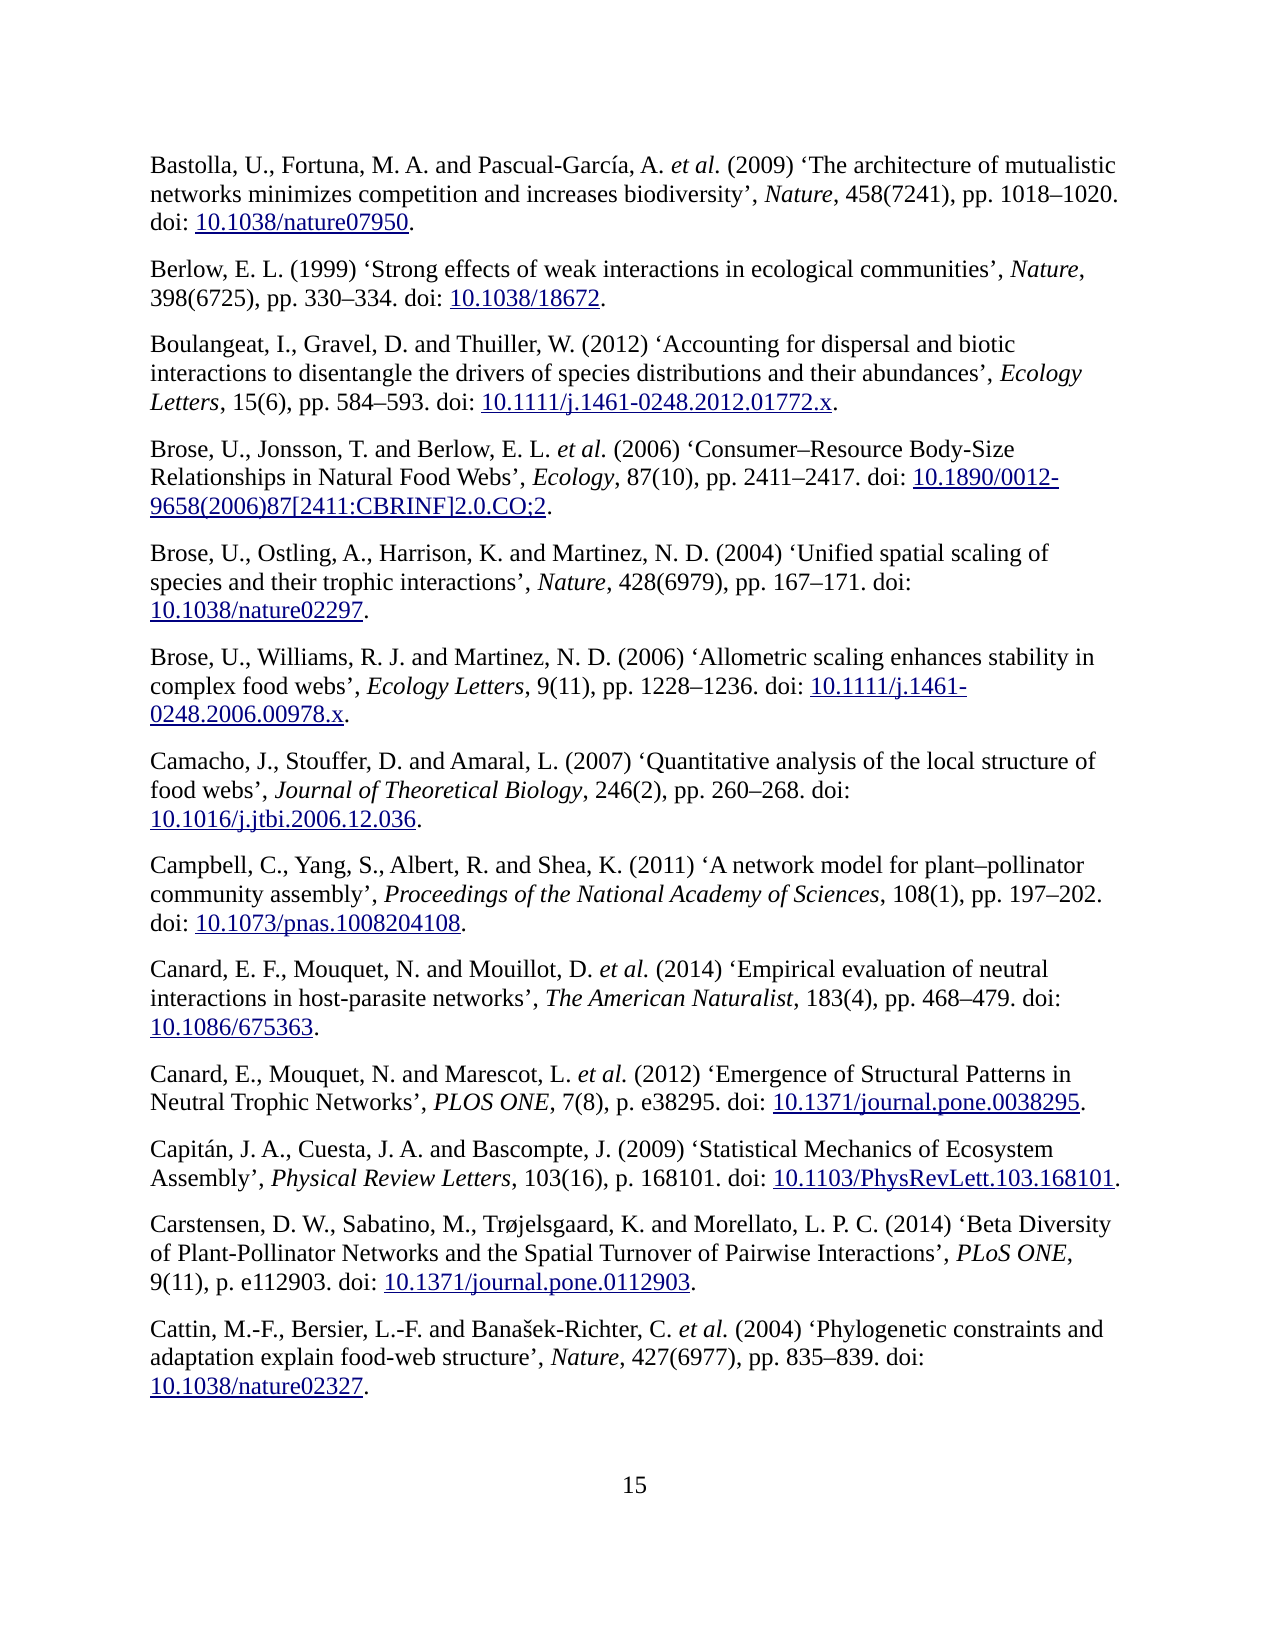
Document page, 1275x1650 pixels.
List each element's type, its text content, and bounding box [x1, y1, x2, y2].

text Carstensen, D. W., Sabatino, M., Trøjelsgaard, K. and Morellato, L. P. C. (2014) ‘Beta Diversity of Plant-Pollinator Networks and the Spatial Turnover of Pairwise Interactions’, PLoS ONE, 9(11), p. e112903. doi: 10.1371/journal.pone.0112903. [150, 1209, 1125, 1296]
text Berlow, E. L. (1999) ‘Strong effects of weak interactions in ecological communities’, Nature, 398(6725), pp. 330–334. doi: 10.1038/18672. [150, 254, 1125, 312]
text Brose, U., Jonsson, T. and Berlow, E. L. et al. (2006) ‘Consumer–Resource Body-Size Relationships in Natural Food Webs’, Ecology, 87(10), pp. 2411–2417. doi: 10.1890/0012-9658(2006)87[2411:CBRINF]2.0.CO;2. [150, 434, 1125, 520]
text Canard, E. F., Mouquet, N. and Mouillot, D. et al. (2014) ‘Empirical evaluation of neutral interactions in host-parasite networks’, The American Naturalist, 183(4), pp. 468–479. doi: 10.1086/675363. [150, 954, 1125, 1041]
text Capitán, J. A., Cuesta, J. A. and Bascompte, J. (2009) ‘Statistical Mechanics of Ecosystem Assembly’, Physical Review Letters, 103(16), p. 168101. doi: 10.1103/PhysRevLett.103.168101. [150, 1134, 1125, 1192]
text Brose, U., Ostling, A., Harrison, K. and Martinez, N. D. (2004) ‘Unified spatial scaling of species and their trophic interactions’, Nature, 428(6979), pp. 167–171. doi: 10.1038/nature02297. [150, 538, 1125, 624]
text Canard, E., Mouquet, N. and Marescot, L. et al. (2012) ‘Emergence of Structural Patterns in Neutral Trophic Networks’, PLOS ONE, 7(8), p. e38295. doi: 10.1371/journal.pone.0038295. [150, 1059, 1125, 1116]
text Campbell, C., Yang, S., Albert, R. and Shea, K. (2011) ‘A network model for plant–pollinator community assembly’, Proceedings of the National Academy of Sciences, 108(1), pp. 197–202. doi: 10.1073/pnas.1008204108. [150, 850, 1125, 937]
text Bastolla, U., Fortuna, M. A. and Pascual-García, A. et al. (2009) ‘The architecture of mutualistic networks minimizes competition and increases biodiversity’, Nature, 458(7241), pp. 1018–1020. doi: 10.1038/nature07950. [150, 150, 1125, 236]
text Brose, U., Williams, R. J. and Martinez, N. D. (2006) ‘Allometric scaling enhances stability in complex food webs’, Ecology Letters, 9(11), pp. 1228–1236. doi: 10.1111/j.1461-0248.2006.00978.x. [150, 642, 1125, 728]
text Camacho, J., Stouffer, D. and Amaral, L. (2007) ‘Quantitative analysis of the local structure of food webs’, Journal of Theoretical Biology, 246(2), pp. 260–268. doi: 10.1016/j.jtbi.2006.12.036. [150, 746, 1125, 832]
text Boulangeat, I., Gravel, D. and Thuiller, W. (2012) ‘Accounting for dispersal and biotic interactions to disentangle the drivers of species distributions and their abundances’, Ecology Letters, 15(6), pp. 584–593. doi: 10.1111/j.1461-0248.2012.01772.x. [150, 329, 1125, 416]
text Cattin, M.-F., Bersier, L.-F. and Banašek-Richter, C. et al. (2004) ‘Phylogenetic constraints and adaptation explain food-web structure’, Nature, 427(6977), pp. 835–839. doi: 10.1038/nature02327. [150, 1314, 1125, 1400]
